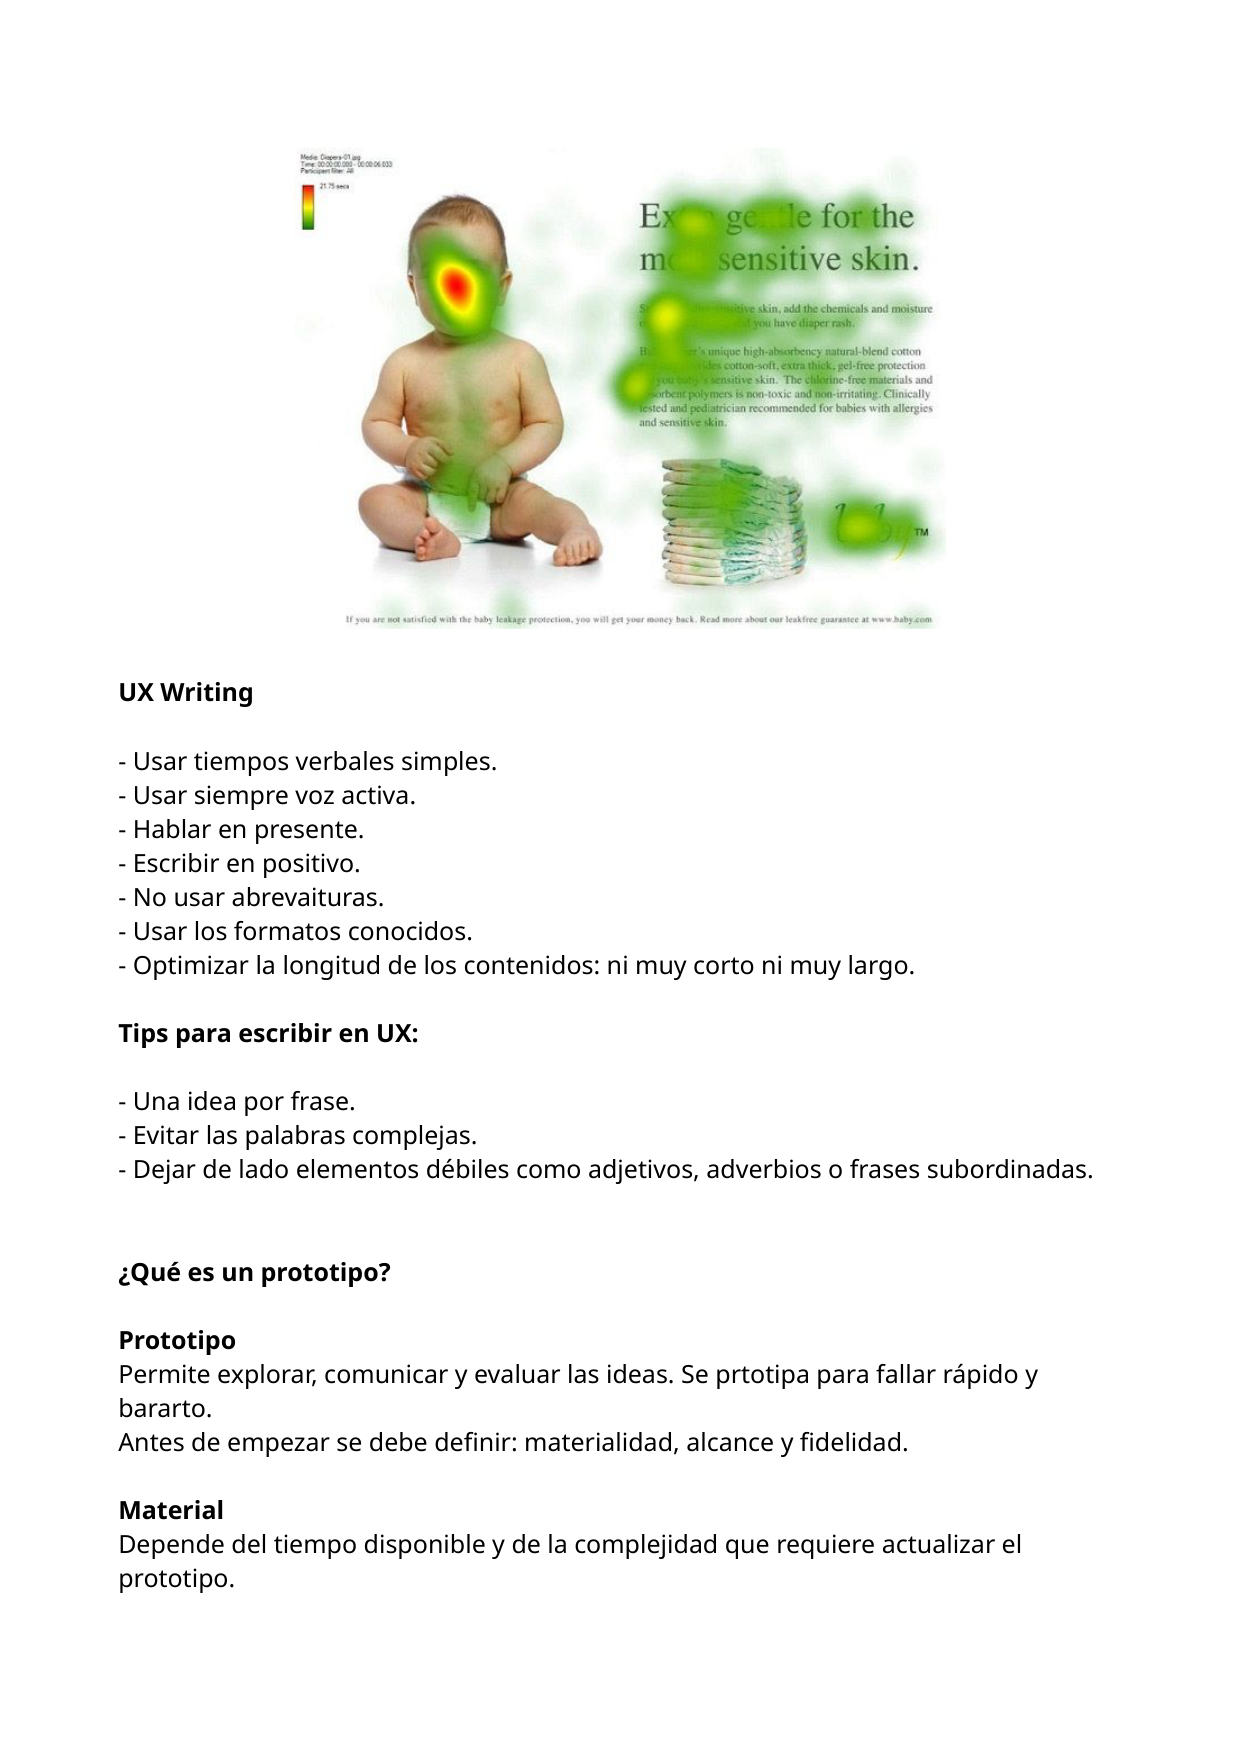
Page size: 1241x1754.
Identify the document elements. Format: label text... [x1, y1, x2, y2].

text Permite explorar, comunicar y evaluar las ideas. Se prtotipa para fallar rápido y bararto. [118, 1356, 1122, 1424]
text Tips para escribir en UX: [118, 1016, 1122, 1050]
text - Usar siempre voz activa. [118, 777, 1122, 811]
text - Dejar de lado elementos débiles como adjetivos, adverbios o frases subordinadas. [118, 1152, 1122, 1186]
text - Evitar las palabras complejas. [118, 1118, 1122, 1152]
text ¿Qué es un prototipo? [118, 1254, 1122, 1288]
text - Usar los formatos conocidos. [118, 913, 1122, 948]
picture [294, 141, 946, 640]
text - Una idea por frase. [118, 1084, 1122, 1118]
text - Usar tiempos verbales simples. [118, 743, 1122, 777]
text UX Writing [118, 118, 1122, 709]
text Depende del tiempo disponible y de la complejidad que requiere actualizar el prototipo. [118, 1527, 1122, 1595]
text - Escribir en positivo. [118, 845, 1122, 879]
text - Hablar en presente. [118, 811, 1122, 845]
text Antes de empezar se debe definir: materialidad, alcance y fidelidad. [118, 1424, 1122, 1458]
text Prototipo [118, 1322, 1122, 1356]
text - No usar abrevaituras. [118, 879, 1122, 913]
text - Optimizar la longitud de los contenidos: ni muy corto ni muy largo. [118, 948, 1122, 982]
text Material [118, 1493, 1122, 1527]
